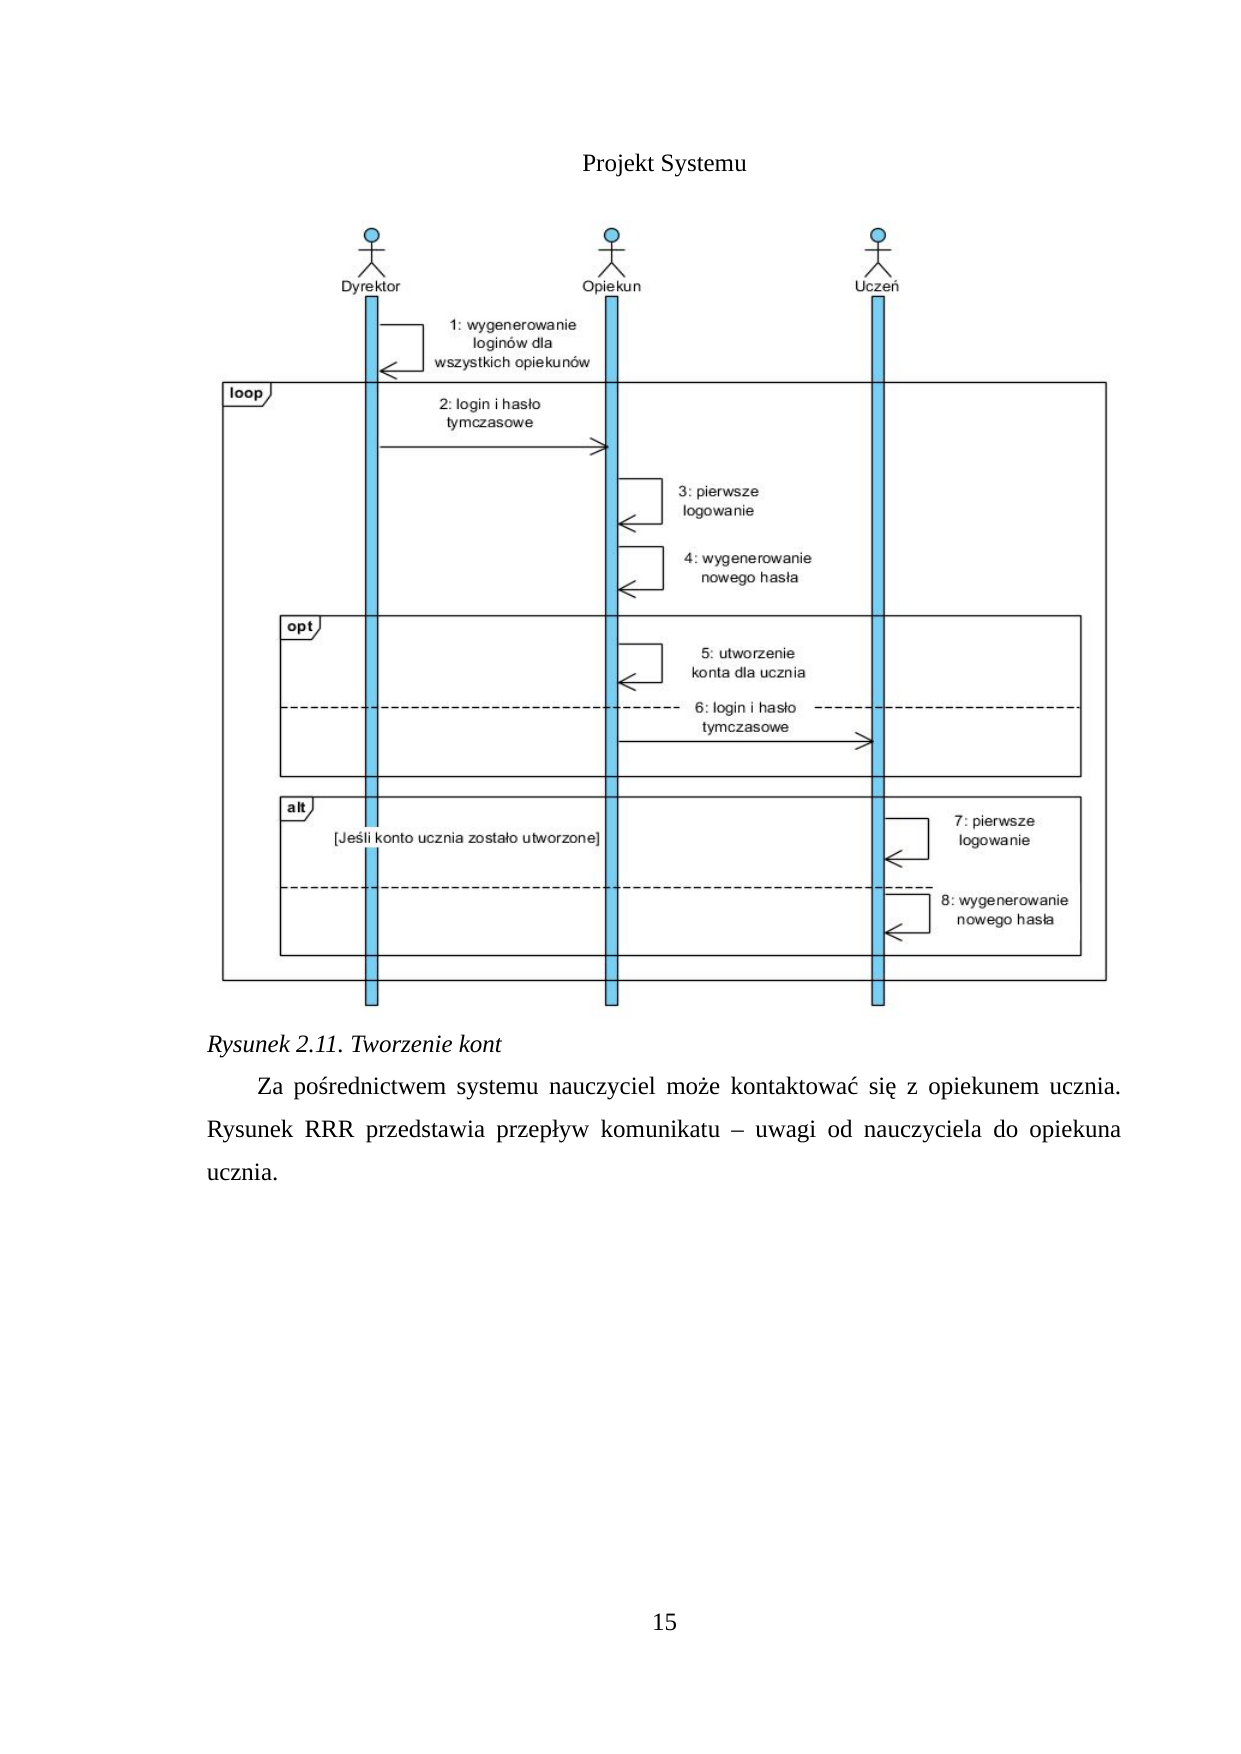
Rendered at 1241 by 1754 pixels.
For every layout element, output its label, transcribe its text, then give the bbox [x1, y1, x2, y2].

picture [209, 220, 1120, 1022]
text Za pośrednictwem systemu nauczyciel może kontaktować się z opiekunem ucznia. Rysunek RRR przedstawia przepływ komunikatu – uwagi od nauczyciela do opiekuna ucznia. [207, 1071, 1122, 1186]
text Rysunek 2.11. Tworzenie kont [207, 218, 1122, 1058]
